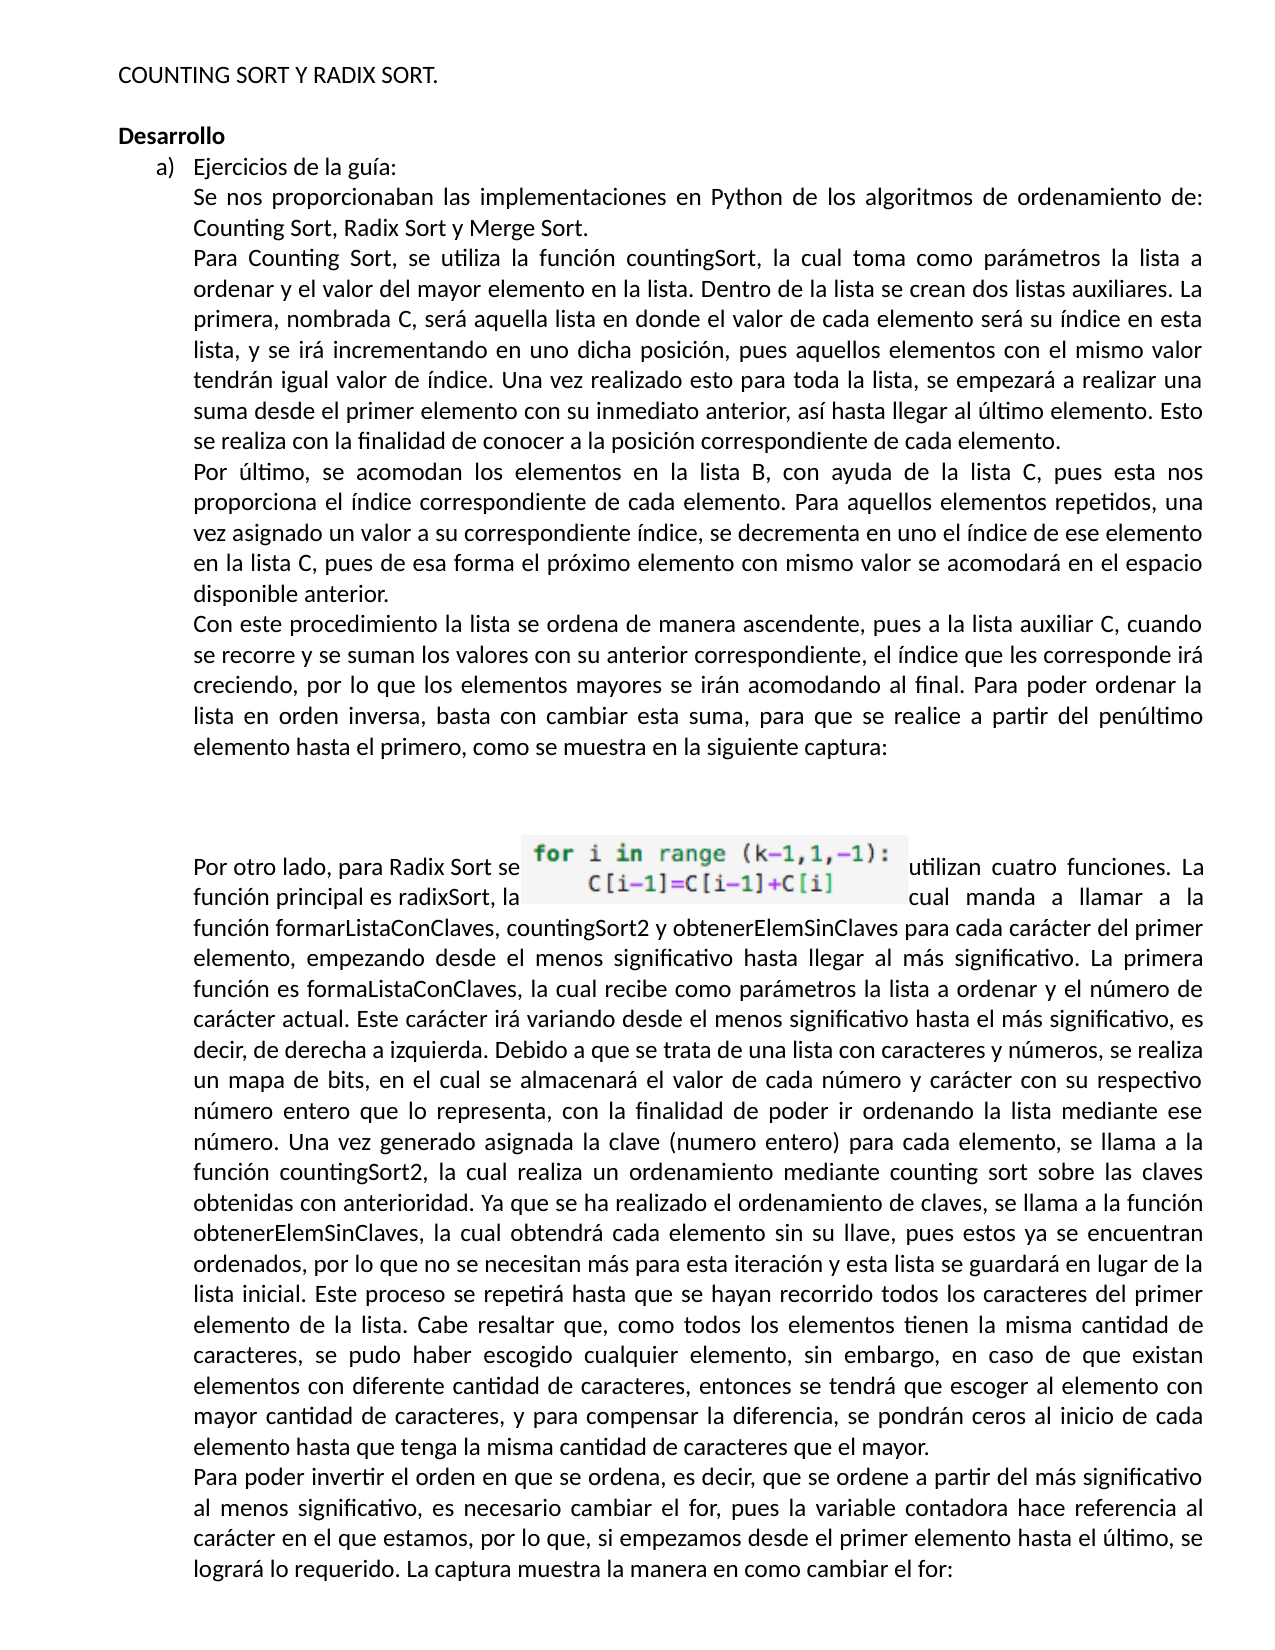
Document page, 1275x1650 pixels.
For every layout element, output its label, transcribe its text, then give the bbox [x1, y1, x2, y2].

text COUNTING SORT Y RADIX SORT. [118, 59, 1205, 90]
text Por último, se acomodan los elementos en la lista B, con ayuda de la lista C, pues esta nos proporciona el índice correspondiente de cada elemento. Para aquellos elementos repetidos, una vez asignado un valor a su correspondiente índice, se decrementa en uno el índice de ese elemento en la lista C, pues de esa forma el próximo elemento con mismo valor se acomodará en el espacio disponible anterior. [193, 456, 1205, 608]
text Por otro lado, para Radix Sort se utilizan cuatro funciones. La función principal es radixSort, la cual manda a llamar a la función formarListaConClaves, countingSort2 y obtenerElemSinClaves para cada carácter del primer elemento, empezando desde el menos significativo hasta llegar al más significativo. La primera función es formaListaConClaves, la cual recibe como parámetros la lista a ordenar y el número de carácter actual. Este carácter irá variando desde el menos significativo hasta el más significativo, es decir, de derecha a izquierda. Debido a que se trata de una lista con caracteres y números, se realiza un mapa de bits, en el cual se almacenará el valor de cada número y carácter con su respectivo número entero que lo representa, con la finalidad de poder ir ordenando la lista mediante ese número. Una vez generado asignada la clave (numero entero) para cada elemento, se llama a la función countingSort2, la cual realiza un ordenamiento mediante counting sort sobre las claves obtenidas con anterioridad. Ya que se ha realizado el ordenamiento de claves, se llama a la función obtenerElemSinClaves, la cual obtendrá cada elemento sin su llave, pues estos ya se encuentran ordenados, por lo que no se necesitan más para esta iteración y esta lista se guardará en lugar de la lista inicial. Este proceso se repetirá hasta que se hayan recorrido todos los caracteres del primer elemento de la lista. Cabe resaltar que, como todos los elementos tienen la misma cantidad de caracteres, se pudo haber escogido cualquier elemento, sin embargo, en caso de que existan elementos con diferente cantidad de caracteres, entonces se tendrá que escoger al elemento con mayor cantidad de caracteres, y para compensar la diferencia, se pondrán ceros al inicio de cada elemento hasta que tenga la misma cantidad de caracteres que el mayor. [193, 851, 1205, 1461]
text Para Counting Sort, se utiliza la función countingSort, la cual toma como parámetros la lista a ordenar y el valor del mayor elemento en la lista. Dentro de la lista se crean dos listas auxiliares. La primera, nombrada C, será aquella lista en donde el valor de cada elemento será su índice en esta lista, y se irá incrementando en uno dicha posición, pues aquellos elementos con el mismo valor tendrán igual valor de índice. Una vez realizado esto para toda la lista, se empezará a realizar una suma desde el primer elemento con su inmediato anterior, así hasta llegar al último elemento. Esto se realiza con la finalidad de conocer a la posición correspondiente de cada elemento. [193, 242, 1205, 456]
text Desarrollo [118, 120, 1205, 151]
text Se nos proporcionaban las implementaciones en Python de los algoritmos de ordenamiento de: Counting Sort, Radix Sort y Merge Sort. [193, 181, 1205, 242]
list Ejercicios de la guía: [156, 151, 1205, 181]
text Para poder invertir el orden en que se ordena, es decir, que se ordene a partir del más significativo al menos significativo, es necesario cambiar el for, pues la variable contadora hace referencia al carácter en el que estamos, por lo que, si empezamos desde el primer elemento hasta el último, se logrará lo requerido. La captura muestra la manera en como cambiar el for: [193, 1461, 1205, 1583]
text Con este procedimiento la lista se ordena de manera ascendente, pues a la lista auxiliar C, cuando se recorre y se suman los valores con su anterior correspondiente, el índice que les corresponde irá creciendo, por lo que los elementos mayores se irán acomodando al final. Para poder ordenar la lista en orden inversa, basta con cambiar esta suma, para que se realice a partir del penúltimo elemento hasta el primero, como se muestra en la siguiente captura: [193, 608, 1205, 761]
